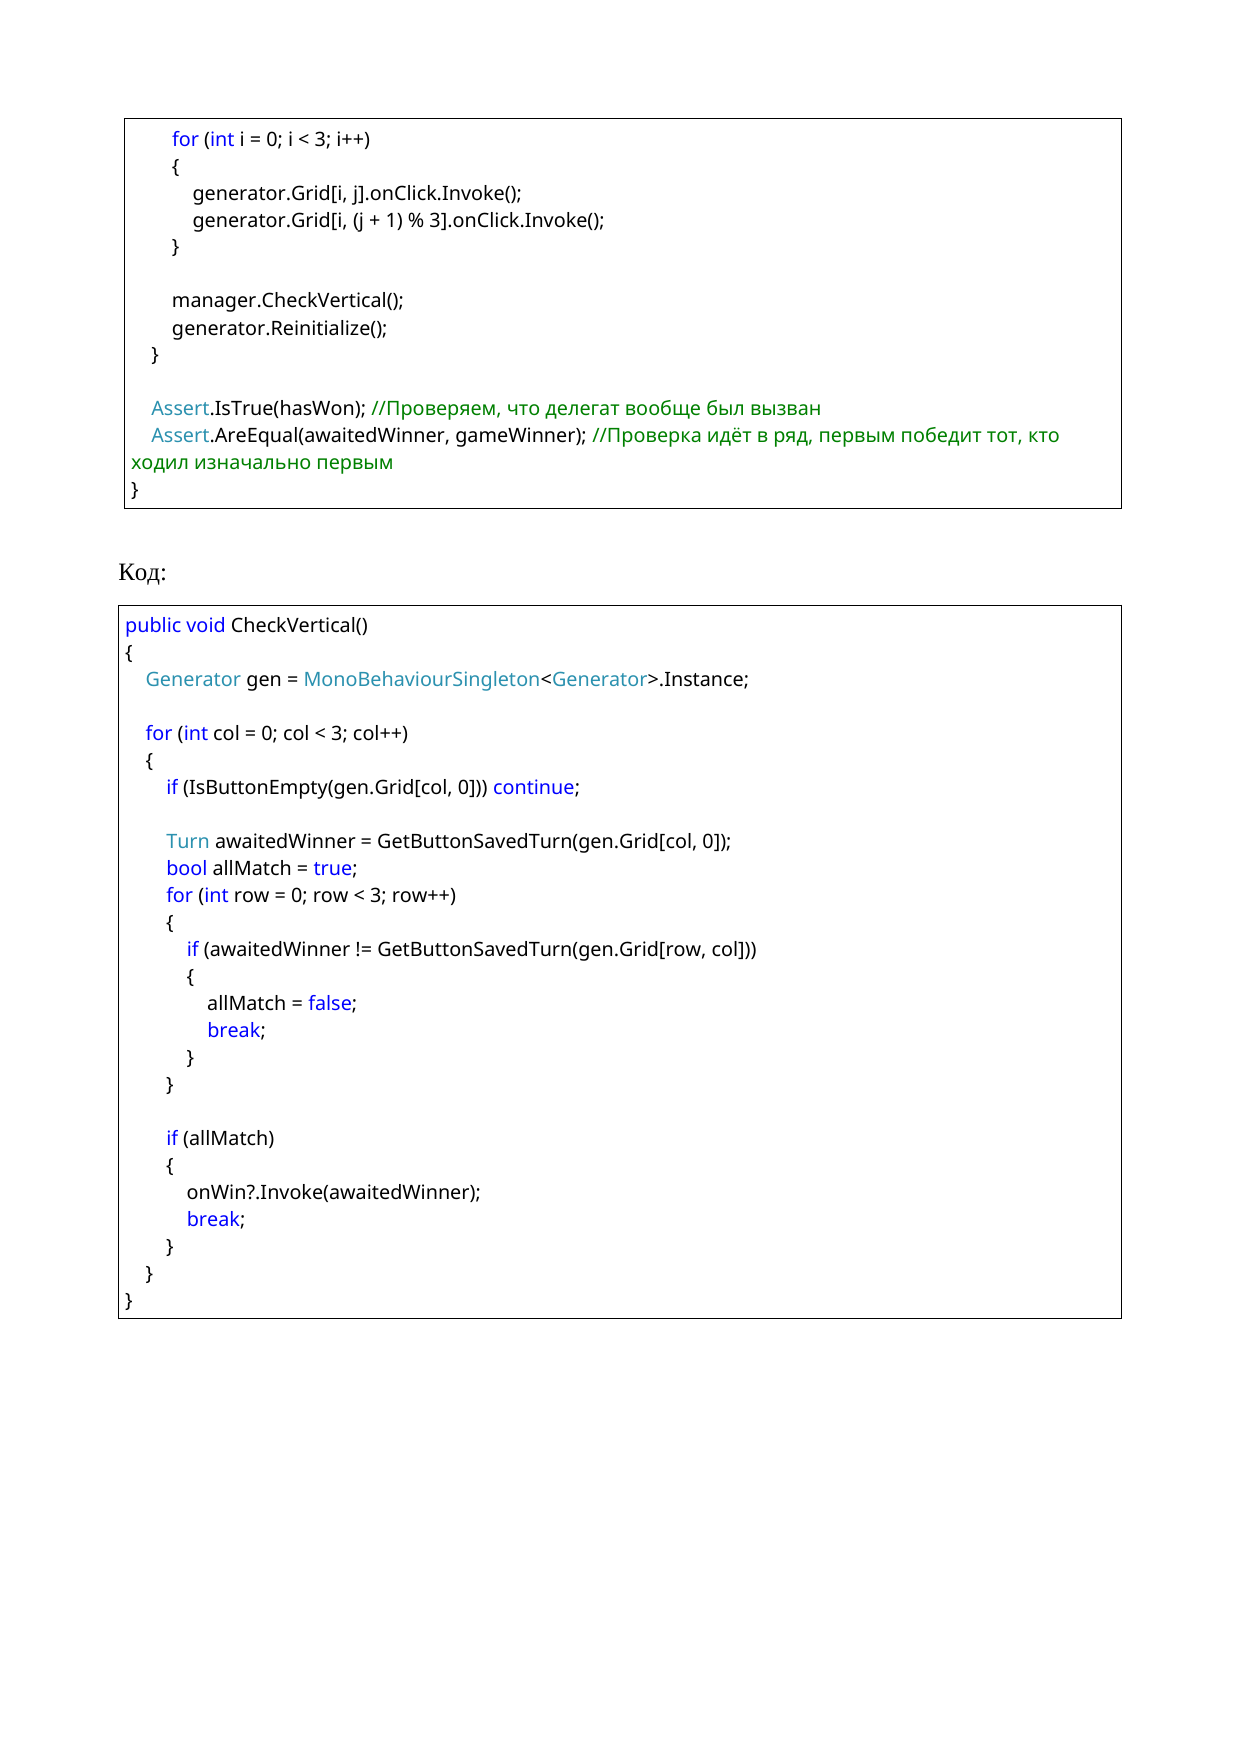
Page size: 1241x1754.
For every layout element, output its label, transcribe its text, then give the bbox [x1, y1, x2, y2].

text Код: [118, 557, 1122, 586]
table_header for (int i = 0; i < 3; i++) { generator.Grid[i, j].onClick.Invoke(); generator.Grid[i, (j + 1) % 3].onClick.Invoke(); } manager.CheckVertical(); generator.Reinitialize(); } Assert.IsTrue(hasWon); //Проверяем, что делегат вообще был вызван Assert.AreEqual(awaitedWinner, gameWinner); //Проверка идёт в ряд, первым победит тот, кто ходил изначально первым } [125, 119, 1121, 508]
table_header public void CheckVertical() { Generator gen = MonoBehaviourSingleton<Generator>.Instance; for (int col = 0; col < 3; col++) { if (IsButtonEmpty(gen.Grid[col, 0])) continue; Turn awaitedWinner = GetButtonSavedTurn(gen.Grid[col, 0]); bool allMatch = true; for (int row = 0; row < 3; row++) { if (awaitedWinner != GetButtonSavedTurn(gen.Grid[row, col])) { allMatch = false; break; } } if (allMatch) { onWin?.Invoke(awaitedWinner); break; } } } [119, 606, 1121, 1318]
